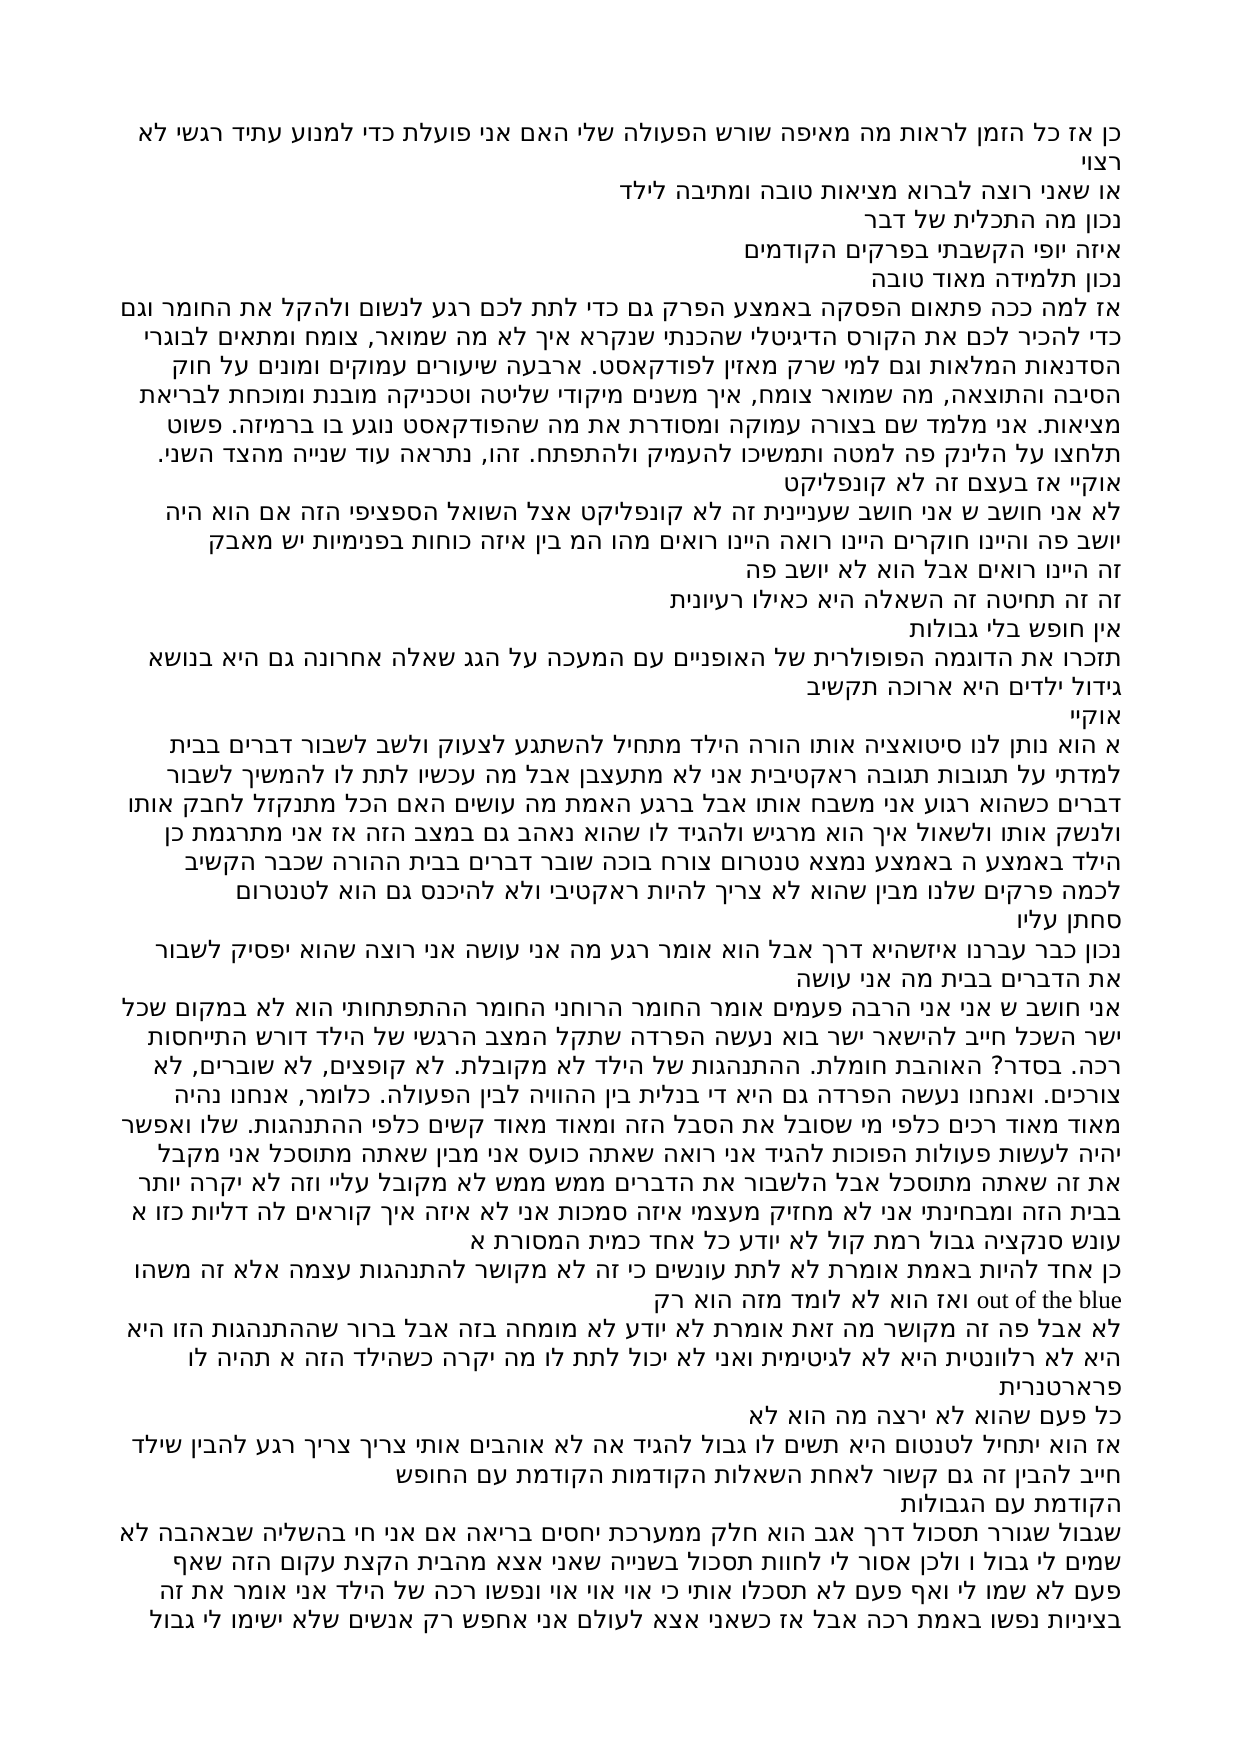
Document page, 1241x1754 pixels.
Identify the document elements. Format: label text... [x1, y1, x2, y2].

text או שאני רוצה לברוא מציאות טובה ומתיבה לילד [118, 176, 1122, 206]
text אין חופש בלי גבולות [118, 614, 1122, 643]
text זה היינו רואים אבל הוא לא יושב פה [118, 556, 1122, 585]
text אז למה ככה פתאום הפסקה באמצע הפרק גם כדי לתת לכם רגע לנשום ולהקל את החומר וגם כדי להכיר לכם את הקורס הדיגיטלי שהכנתי שנקרא איך לא מה שמואר, צומח ומתאים לבוגרי הסדנאות המלאות וגם למי שרק מאזין לפודקאסט. ארבעה שיעורים עמוקים ומונים על חוק הסיבה והתוצאה, מה שמואר צומח, איך משנים מיקודי שליטה וטכניקה מובנת ומוכחת לבריאת מציאות. אני מלמד שם בצורה עמוקה ומסודרת את מה שהפודקאסט נוגע בו ברמיזה. פשוט תלחצו על הלינק פה למטה ותמשיכו להעמיק ולהתפתח. זהו, נתראה עוד שנייה מהצד השני. אוקיי אז בעצם זה לא קונפליקט [118, 293, 1122, 497]
text כן אחד להיות באמת אומרת לא לתת עונשים כי זה לא מקושר להתנהגות עצמה אלא זה משהו out of the blue ואז הוא לא לומד מזה הוא רק [118, 1256, 1122, 1314]
text נכון כבר עברנו איזשהיא דרך אבל הוא אומר רגע מה אני עושה אני רוצה שהוא יפסיק לשבור את הדברים בבית מה אני עושה [118, 935, 1122, 993]
text זה זה תחיטה זה השאלה היא כאילו רעיונית [118, 585, 1122, 614]
text סחתן עליו [118, 906, 1122, 935]
text איזה יופי הקשבתי בפרקים הקודמים [118, 235, 1122, 264]
text נכון מה התכלית של דבר [118, 206, 1122, 235]
text הקודמת עם הגבולות [118, 1489, 1122, 1518]
text שגבול שגורר תסכול דרך אגב הוא חלק ממערכת יחסים בריאה אם אני חי בהשליה שבאהבה לא שמים לי גבול ו ולכן אסור לי לחוות תסכול בשנייה שאני אצא מהבית הקצת עקום הזה שאף פעם לא שמו לי ואף פעם לא תסכלו אותי כי אוי אוי אוי ונפשו רכה של הילד אני אומר את זה בציניות נפשו באמת רכה אבל אז כשאני אצא לעולם אני אחפש רק אנשים שלא ישימו לי גבול או שאני אחפש להקצין את ההתנהגות שלי כדי שמישהו ישים לי גבול either way זה לא בריא עכשיו אני נכנס לקשר איתך אני עושה פעולה שהיא לא מתאימה לך אני נכנס ל אני נכנס את עושה איזה משהו אני נכנס לטנטרו את אומרת סליחה זה לא יקרה יותר אה ככה אין בעיה קם והולך מה מה הוא יעשה אז אני אומר אנחנו גם מחנכים לחיכוך ב אגב, זה ראיתי את זה לא פעם עם אצל ילדים יחידים שאין להם אחים, הם לא למדו את החיכוך, הם לא יודעים שמאבק על משאבים ותסכול וקונטרה וגבול ואפשר להמשיך לחיות ביחד. הם לא תרגלו את זה. אז הם פוגשים ילד בכיתה, הוא עושה משהו שהם לא רוצים, אז הם חותחים. הם לא מצליחים להבין ש קשר ממשיך גם כשמישהו אומר לך לא. הם לא מבינים שקשר ממשיך גם כשאני לא אוהב את מה שאני שומע. שתסכול וגבולות הם חלק ממערכת יחסים. [118, 1518, 1122, 1635]
text כל פעם שהוא לא ירצה מה הוא לא [118, 1402, 1122, 1431]
text כן אז כל הזמן לראות מה מאיפה שורש הפעולה שלי האם אני פועלת כדי למנוע עתיד רגשי לא רצוי [118, 118, 1122, 176]
text הילד באמצע ה באמצע נמצא טנטרום צורח בוכה שובר דברים בבית ההורה שכבר הקשיב לכמה פרקים שלנו מבין שהוא לא צריך להיות ראקטיבי ולא להיכנס גם הוא לטנטרום [118, 847, 1122, 906]
text א הוא נותן לנו סיטואציה אותו הורה הילד מתחיל להשתגע לצעוק ולשב לשבור דברים בבית למדתי על תגובות תגובה ראקטיבית אני לא מתעצבן אבל מה עכשיו לתת לו להמשיך לשבור דברים כשהוא רגוע אני משבח אותו אבל ברגע האמת מה עושים האם הכל מתנקזל לחבק אותו ולנשק אותו ולשאול איך הוא מרגיש ולהגיד לו שהוא נאהב גם במצב הזה אז אני מתרגמת כן [118, 731, 1122, 847]
text אז הוא יתחיל לטנטום היא תשים לו גבול להגיד אה לא אוהבים אותי צריך צריך רגע להבין שילד חייב להבין זה גם קשור לאחת השאלות הקודמות הקודמת עם החופש [118, 1431, 1122, 1489]
text נכון תלמידה מאוד טובה [118, 264, 1122, 293]
text לא אבל פה זה מקושר מה זאת אומרת לא יודע לא מומחה בזה אבל ברור שההתנהגות הזו היא היא לא רלוונטית היא לא לגיטימית ואני לא יכול לתת לו מה יקרה כשהילד הזה א תהיה לו פרארטנרית [118, 1314, 1122, 1402]
text אוקיי [118, 701, 1122, 731]
text לא אני חושב ש אני חושב שעניינית זה לא קונפליקט אצל השואל הספציפי הזה אם הוא היה יושב פה והיינו חוקרים היינו רואה היינו רואים מהו המ בין איזה כוחות בפנימיות יש מאבק [118, 497, 1122, 556]
text אני חושב ש אני אני הרבה פעמים אומר החומר הרוחני החומר ההתפתחותי הוא לא במקום שכל ישר השכל חייב להישאר ישר בוא נעשה הפרדה שתקל המצב הרגשי של הילד דורש התייחסות רכה. בסדר? האוהבת חומלת. ההתנהגות של הילד לא מקובלת. לא קופצים, לא שוברים, לא צורכים. ואנחנו נעשה הפרדה גם היא די בנלית בין ההוויה לבין הפעולה. כלומר, אנחנו נהיה מאוד מאוד רכים כלפי מי שסובל את הסבל הזה ומאוד מאוד קשים כלפי ההתנהגות. שלו ואפשר יהיה לעשות פעולות הפוכות להגיד אני רואה שאתה כועס אני מבין שאתה מתוסכל אני מקבל את זה שאתה מתוסכל אבל הלשבור את הדברים ממש ממש לא מקובל עליי וזה לא יקרה יותר בבית הזה ומבחינתי אני לא מחזיק מעצמי איזה סמכות אני לא איזה איך קוראים לה דליות כזו א עונש סנקציה גבול רמת קול לא יודע כל אחד כמית המסורת א [118, 993, 1122, 1256]
text תזכרו את הדוגמה הפופולרית של האופניים עם המעכה על הגג שאלה אחרונה גם היא בנושא גידול ילדים היא ארוכה תקשיב [118, 643, 1122, 701]
